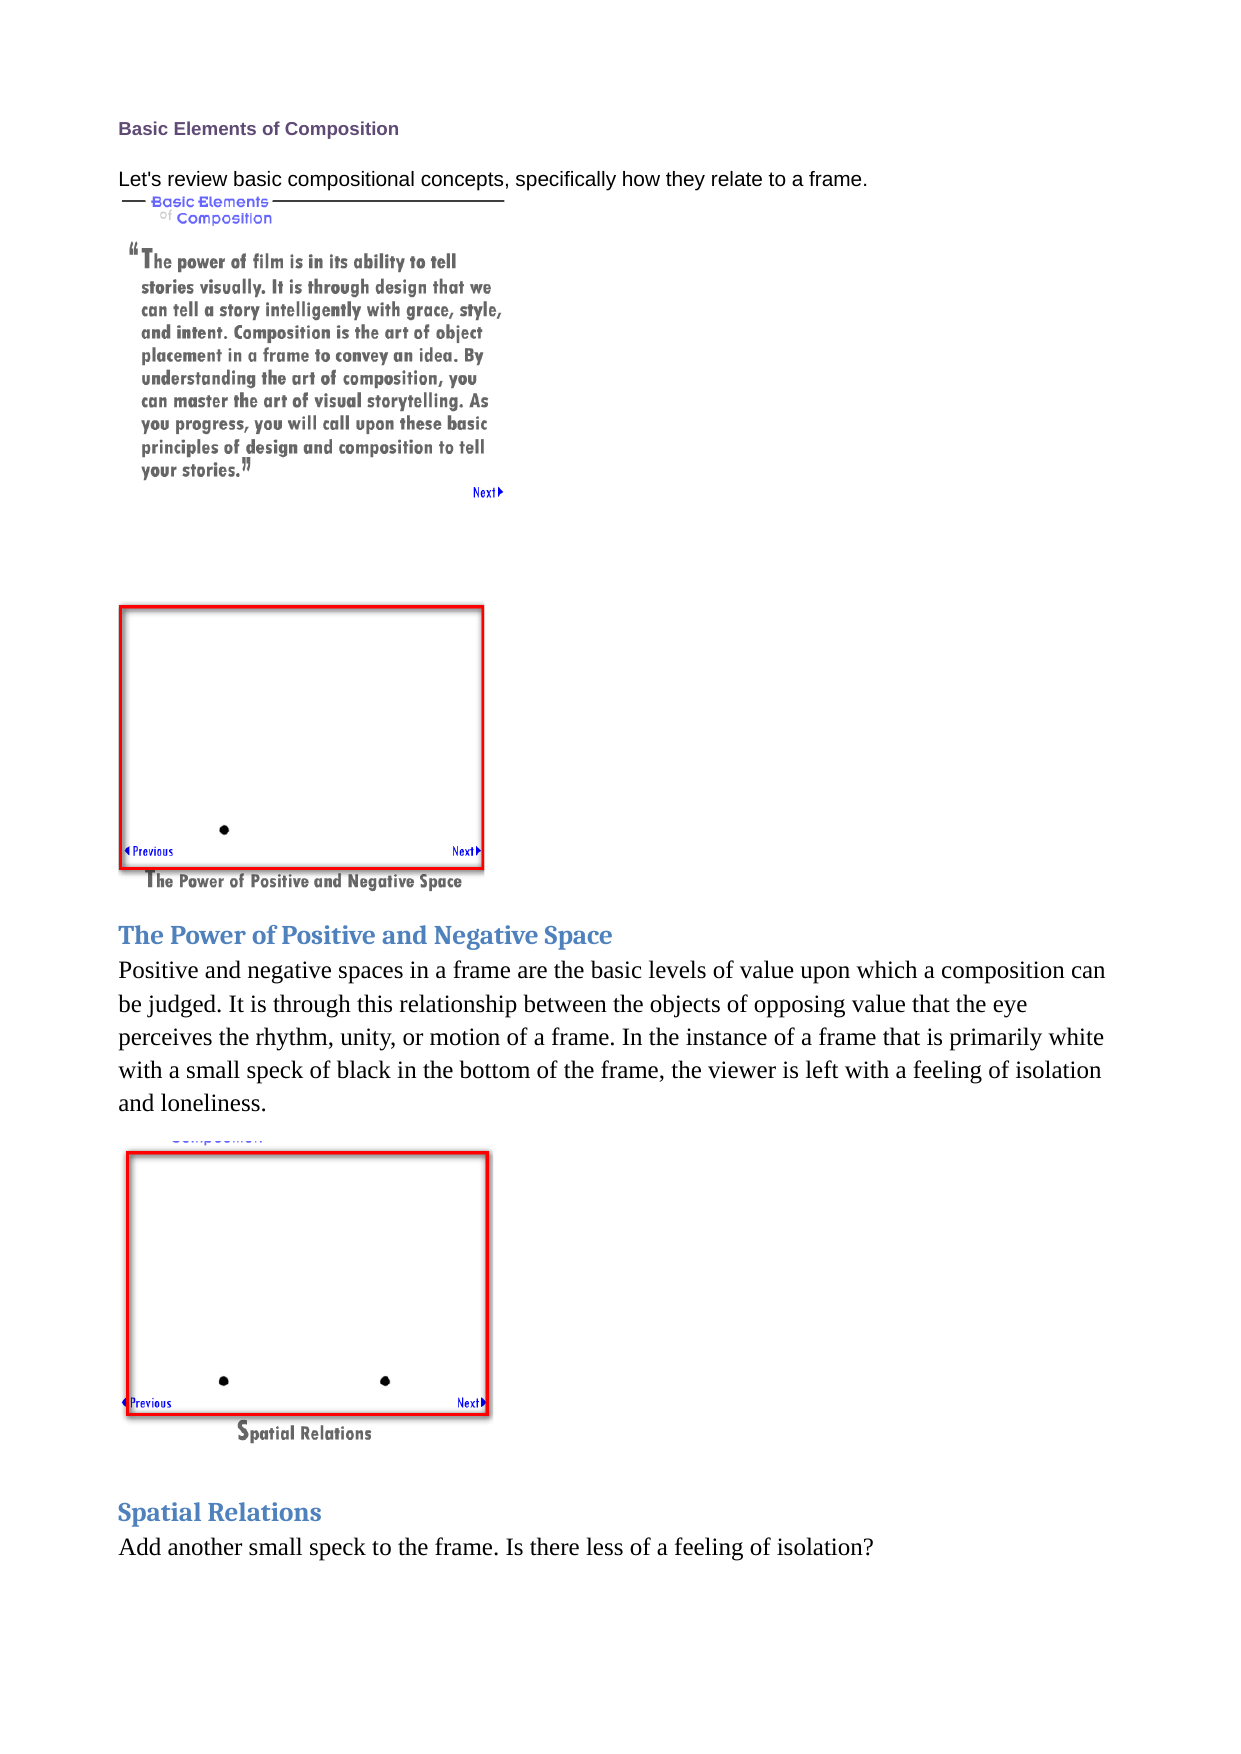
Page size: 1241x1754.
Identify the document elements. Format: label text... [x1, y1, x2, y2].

text Positive and negative spaces in a frame are the basic levels of value upon which a composition can be judged. It is through this relationship between the objects of opposing value that the eye perceives the rhythm, unity, or motion of a frame. In the instance of a frame that is primarily white with a small speck of black in the bottom of the frame, the viewer is left with a feeling of isolation and loneliness. [118, 956, 1122, 1116]
subtitle Spatial Relations [118, 1497, 1122, 1528]
text Let's review basic compositional concepts, specifically how they relate to a frame. [118, 167, 1122, 191]
picture [118, 601, 485, 895]
picture [118, 1141, 494, 1451]
text Basic Elements of Composition [118, 118, 1122, 140]
picture [118, 193, 505, 504]
text Add another small speck to the frame. Is there less of a feeling of isolation? [118, 1532, 1122, 1561]
subtitle The Power of Positive and Negative Space [118, 920, 1122, 951]
